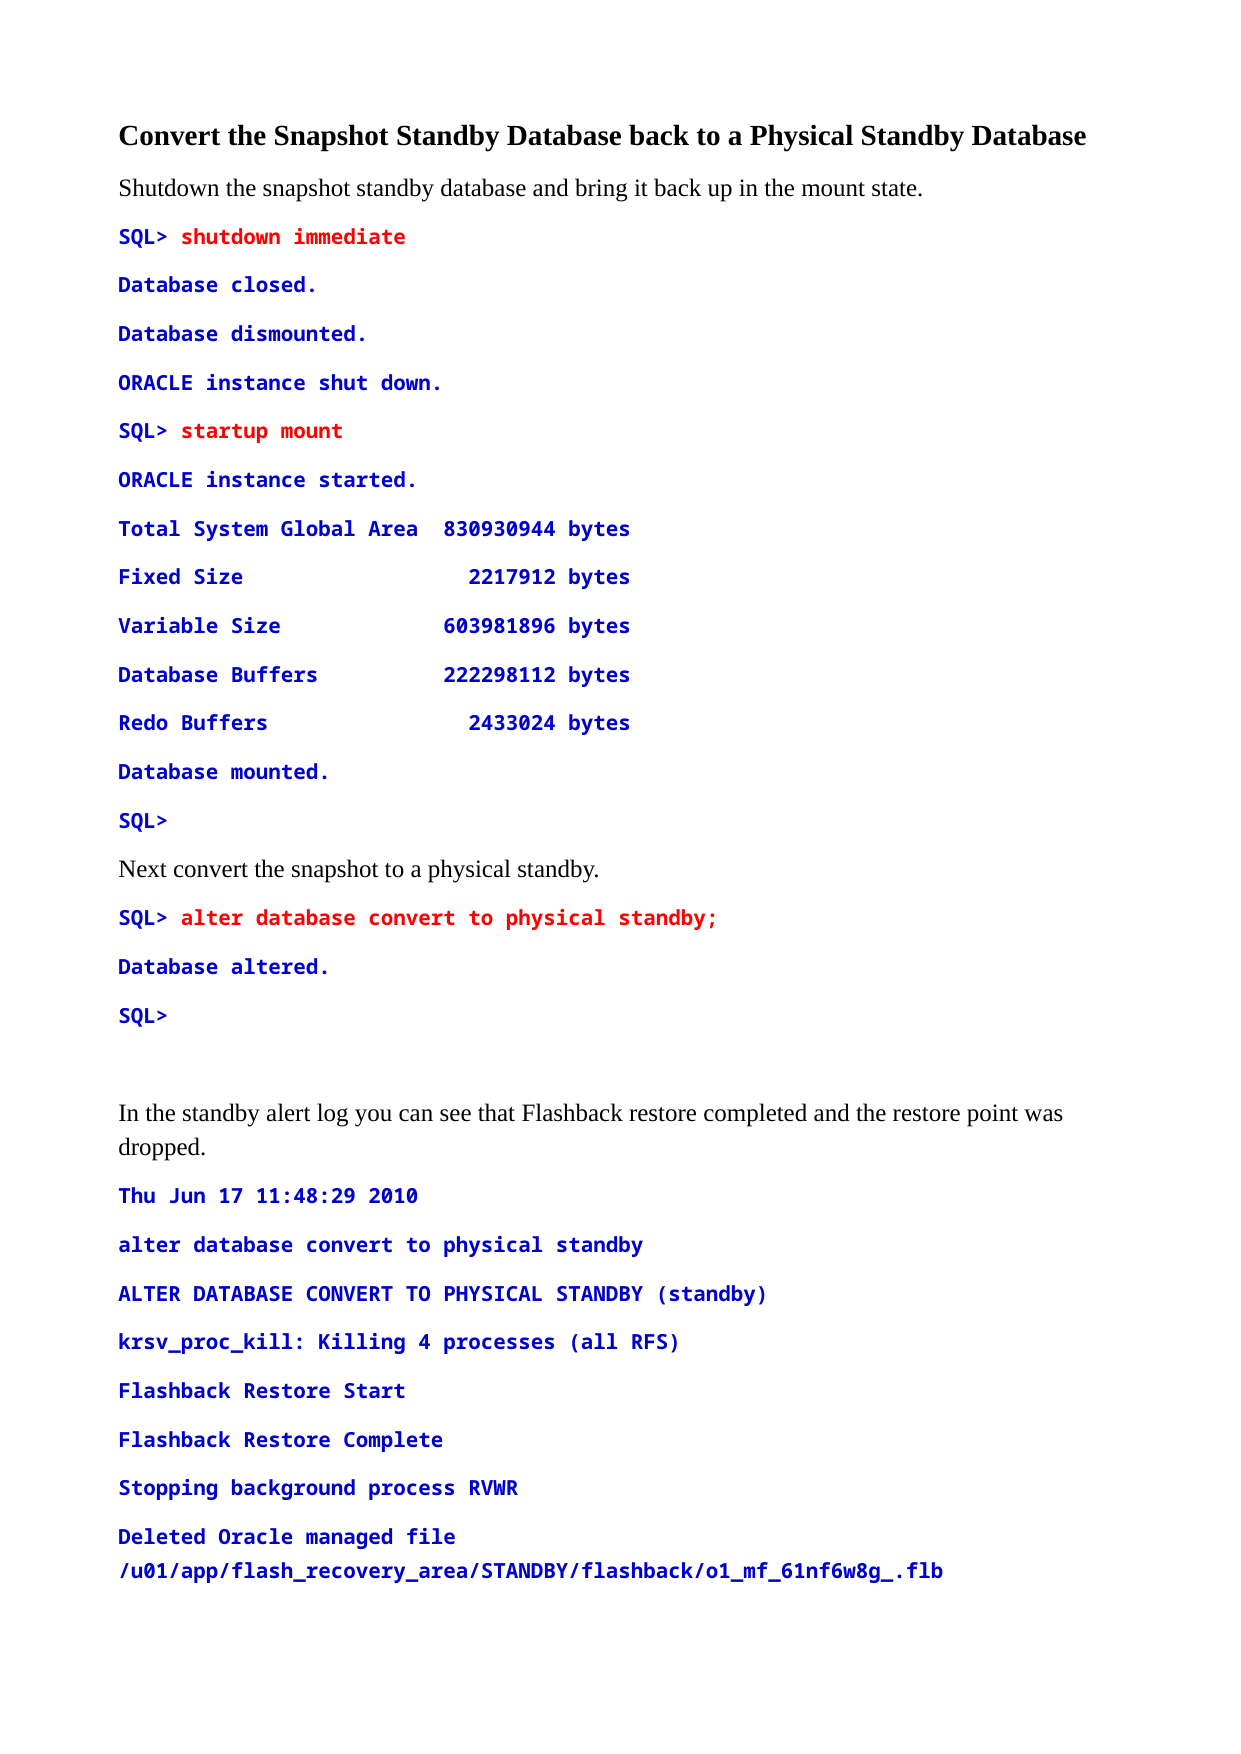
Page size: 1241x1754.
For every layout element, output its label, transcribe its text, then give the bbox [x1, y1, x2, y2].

text Database dismounted. [118, 319, 1122, 348]
text In the standby alert log you can see that Flashback restore completed and the restore point was dropped. [118, 1098, 1122, 1161]
text Thu Jun 17 11:48:29 2010 [118, 1182, 1122, 1210]
text Total System Global Area 830930944 bytes [118, 514, 1122, 542]
text ORACLE instance started. [118, 465, 1122, 494]
text SQL> shutdown immediate [118, 222, 1122, 250]
text Next convert the snapshot to a physical standby. [118, 854, 1122, 883]
text Database closed. [118, 271, 1122, 299]
text ALTER DATABASE CONVERT TO PHYSICAL STANDBY (standby) [118, 1279, 1122, 1307]
text Deleted Oracle managed file /u01/app/flash_recovery_area/STANDBY/flashback/o1_mf_61nf6w8g_.flb [118, 1522, 1122, 1584]
text SQL> startup mount [118, 417, 1122, 445]
text SQL> [118, 1001, 1122, 1029]
text Convert the Snapshot Standby Database back to a Physical Standby Database [118, 118, 1122, 152]
text Database mounted. [118, 757, 1122, 786]
text SQL> [118, 806, 1122, 834]
text Redo Buffers 2433024 bytes [118, 708, 1122, 737]
text ORACLE instance shut down. [118, 368, 1122, 396]
text Database altered. [118, 952, 1122, 981]
text Flashback Restore Start [118, 1376, 1122, 1404]
text SQL> alter database convert to physical standby; [118, 903, 1122, 932]
text Variable Size 603981896 bytes [118, 611, 1122, 639]
text krsv_proc_kill: Killing 4 processes (all RFS) [118, 1327, 1122, 1356]
text Stopping background process RVWR [118, 1473, 1122, 1502]
text alter database convert to physical standby [118, 1230, 1122, 1259]
text Flashback Restore Complete [118, 1425, 1122, 1453]
text Shutdown the snapshot standby database and bring it back up in the mount state. [118, 173, 1122, 202]
text Fixed Size 2217912 bytes [118, 562, 1122, 591]
text Database Buffers 222298112 bytes [118, 660, 1122, 688]
